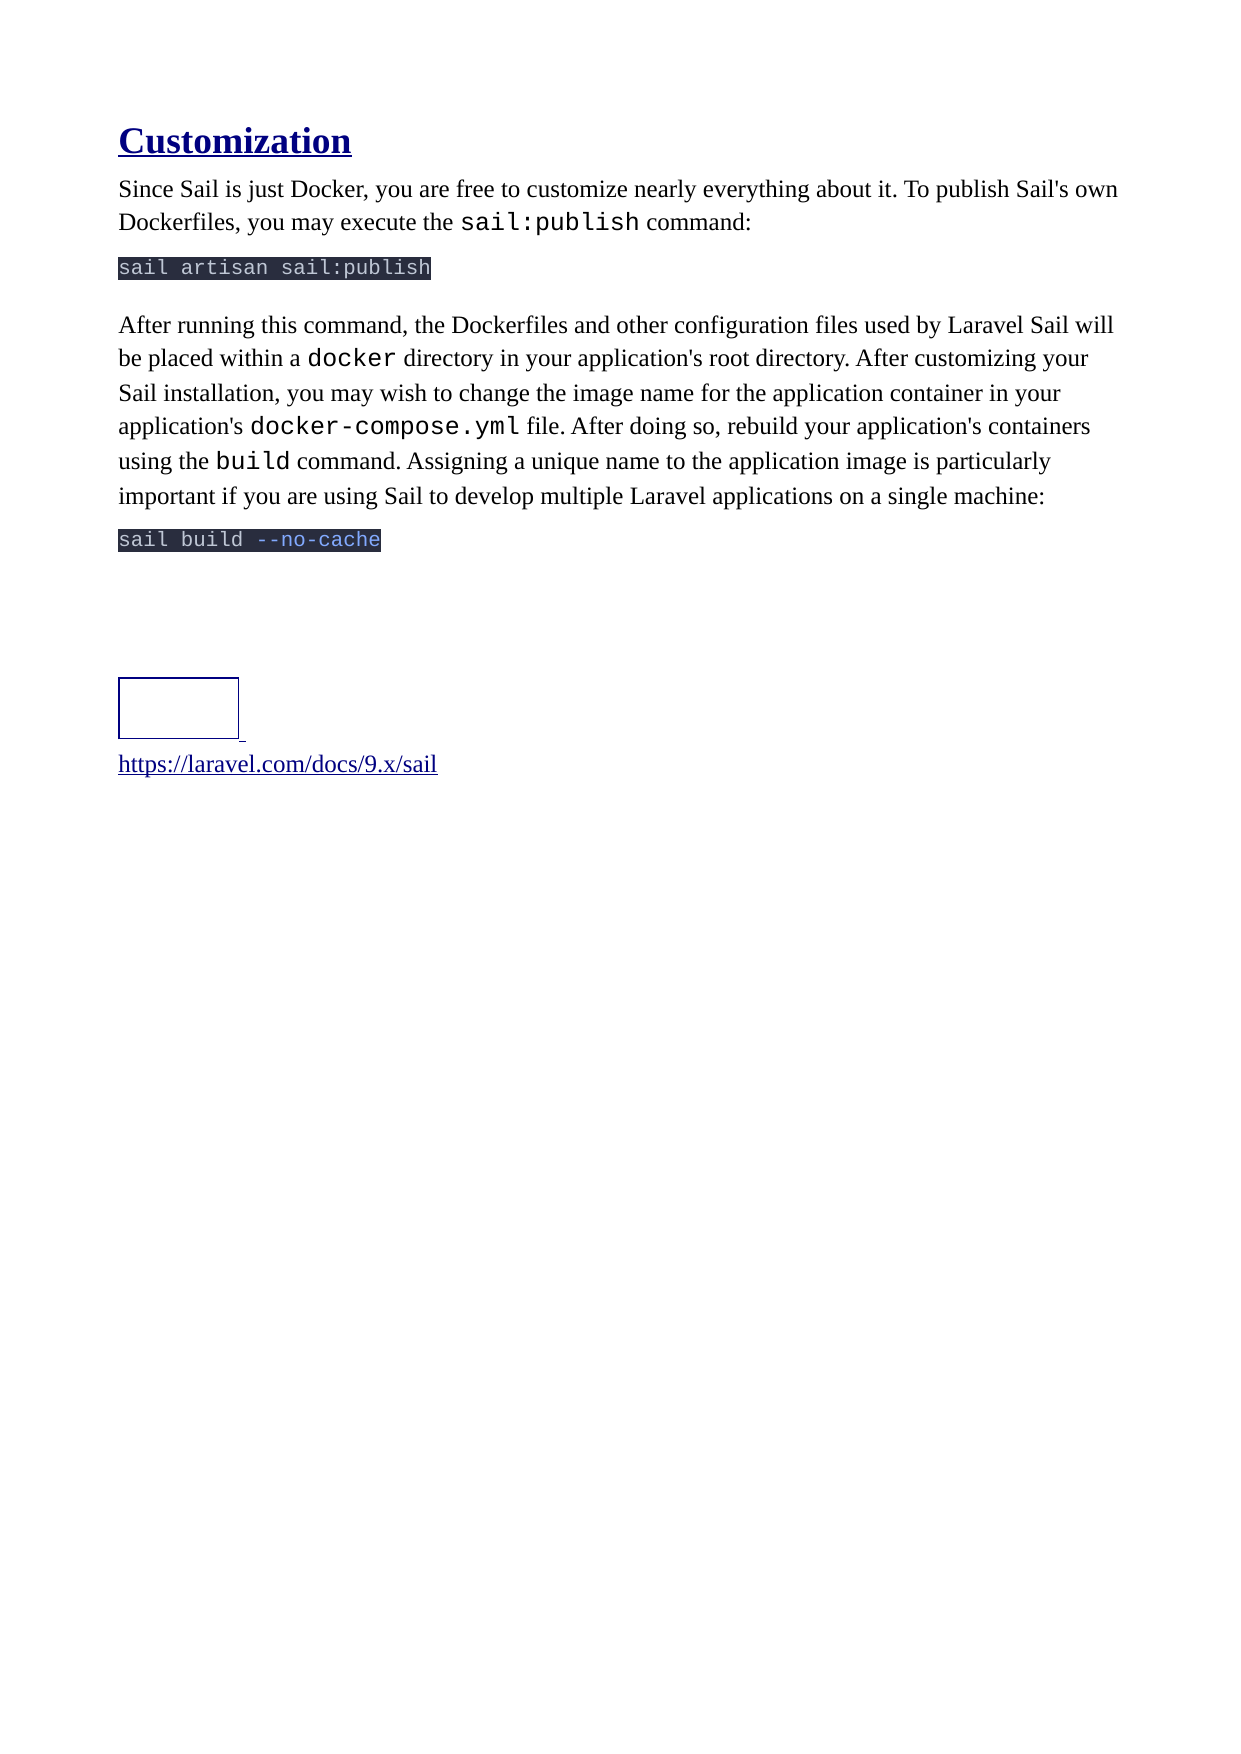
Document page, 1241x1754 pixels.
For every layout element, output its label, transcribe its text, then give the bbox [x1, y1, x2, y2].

text https://laravel.com/docs/9.x/sail [118, 749, 1122, 778]
subtitle Customization [118, 118, 1122, 161]
text sail artisan sail:publish [118, 257, 1122, 280]
text sail build --no-cache [118, 529, 1122, 552]
text Since Sail is just Docker, you are free to customize nearly everything about it. To publish Sail's own Dockerfiles, you may execute the sail:publish command: [118, 174, 1122, 238]
text After running this command, the Dockerfiles and other configuration files used by Laravel Sail will be placed within a docker directory in your application's root directory. After customizing your Sail installation, you may wish to change the image name for the application container in your application's docker-compose.yml file. After doing so, rebuild your application's containers using the build command. Assigning a unique name to the application image is particularly important if you are using Sail to develop multiple Laravel applications on a single machine: [118, 310, 1122, 510]
